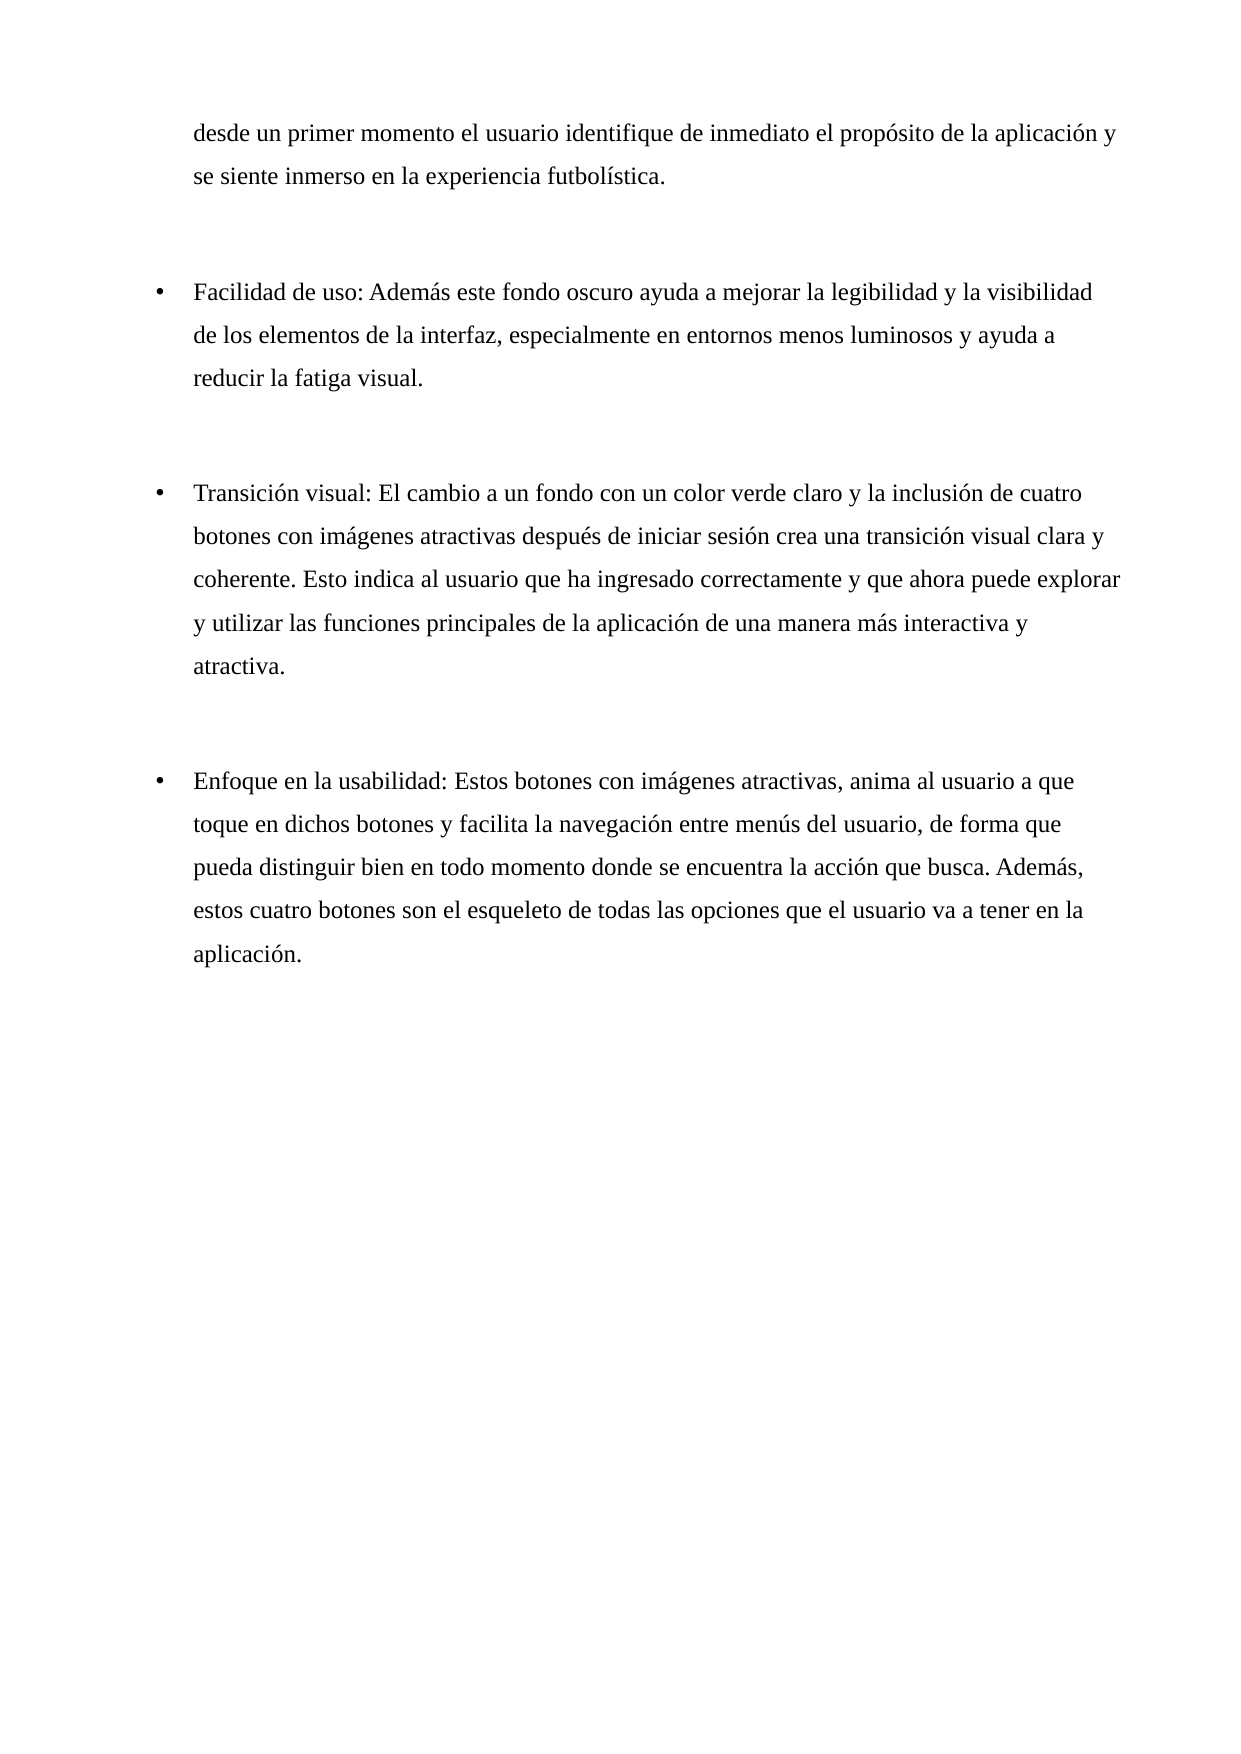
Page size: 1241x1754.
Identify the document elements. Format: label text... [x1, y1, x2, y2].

list Enfoque en la usabilidad: Estos botones con imágenes atractivas, anima al usuario a que toque en dichos botones y facilita la navegación entre menús del usuario, de forma que pueda distinguir bien en todo momento donde se encuentra la acción que busca. Además, estos cuatro botones son el esqueleto de todas las opciones que el usuario va a tener en la aplicación. [156, 766, 1122, 967]
list desde un primer momento el usuario identifique de inmediato el propósito de la aplicación y se siente inmerso en la experiencia futbolística. [156, 118, 1122, 190]
list Facilidad de uso: Además este fondo oscuro ayuda a mejorar la legibilidad y la visibilidad de los elementos de la interfaz, especialmente en entornos menos luminosos y ayuda a reducir la fatiga visual. [156, 277, 1122, 392]
list Transición visual: El cambio a un fondo con un color verde claro y la inclusión de cuatro botones con imágenes atractivas después de iniciar sesión crea una transición visual clara y coherente. Esto indica al usuario que ha ingresado correctamente y que ahora puede explorar y utilizar las funciones principales de la aplicación de una manera más interactiva y atractiva. [156, 478, 1122, 679]
